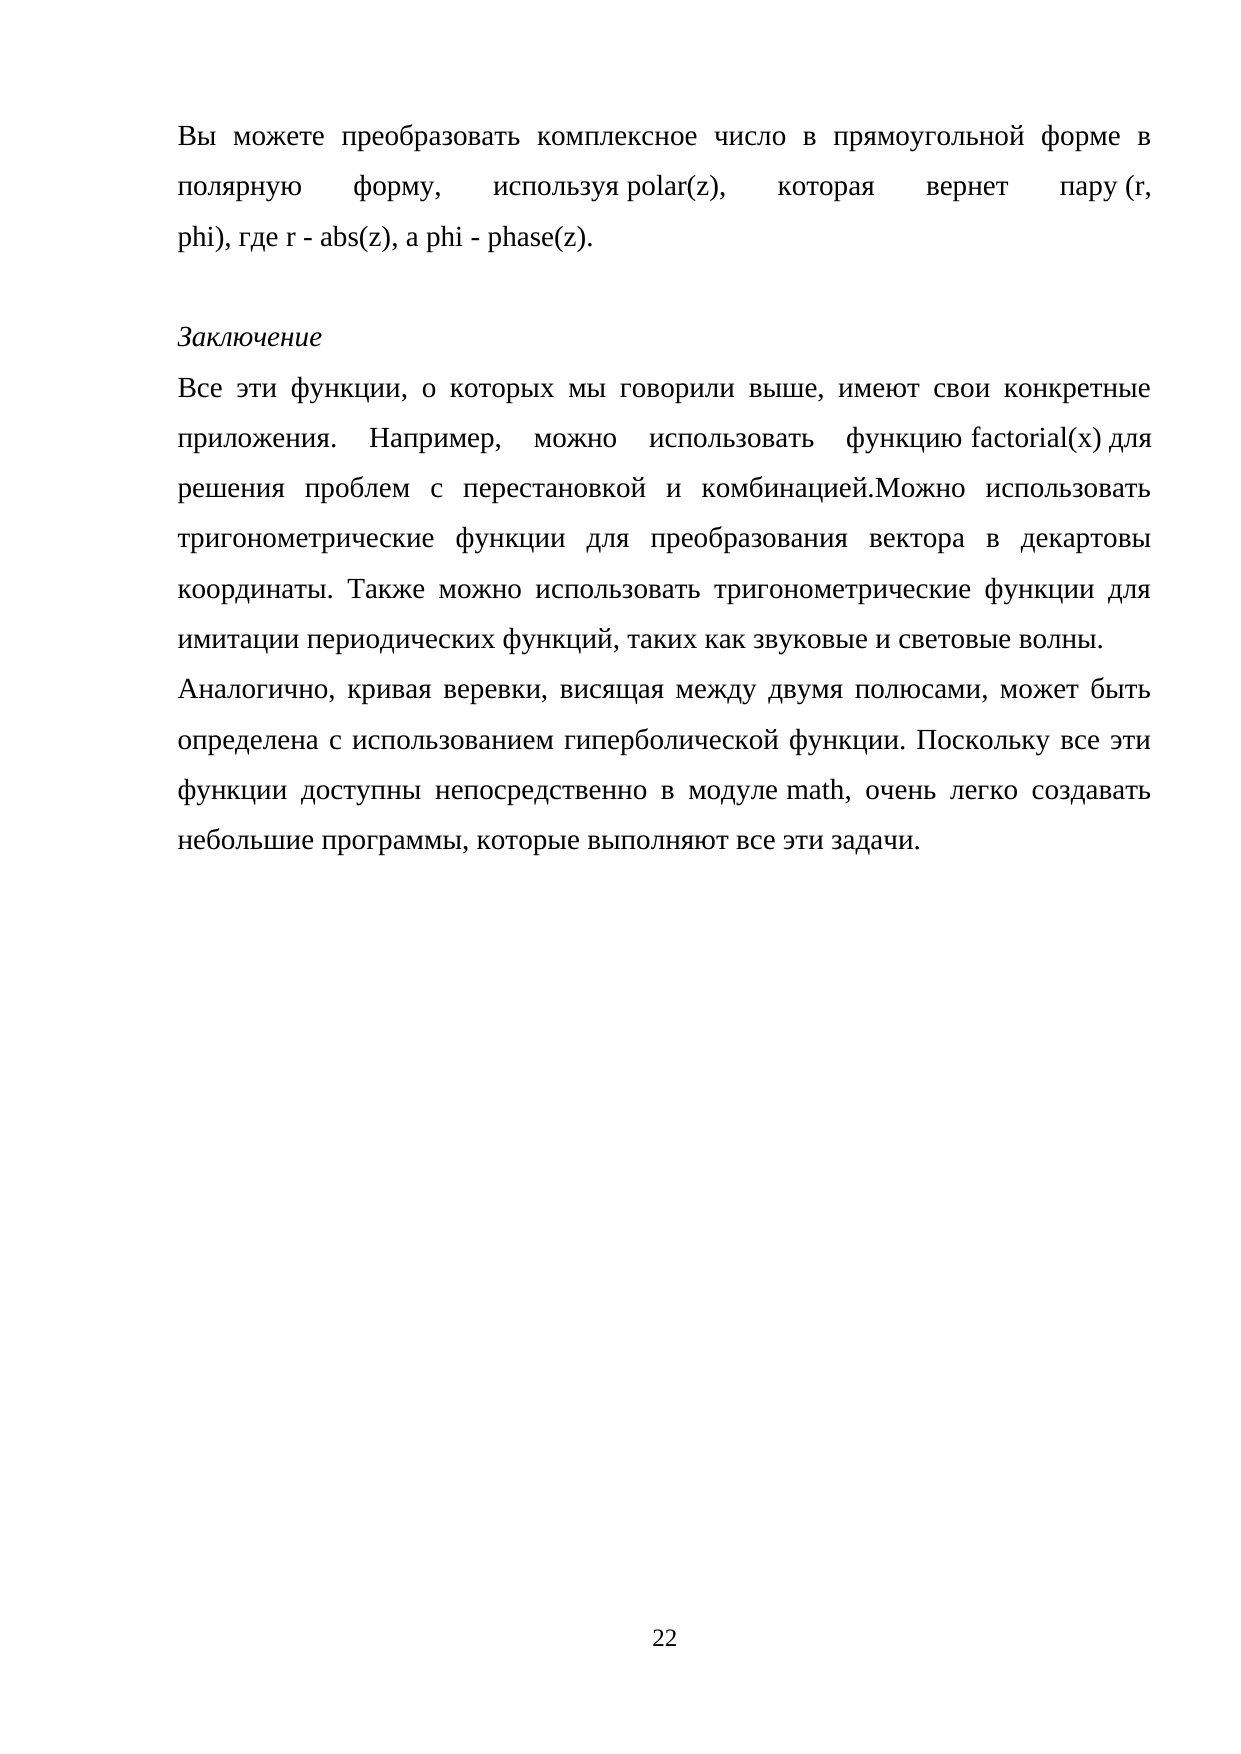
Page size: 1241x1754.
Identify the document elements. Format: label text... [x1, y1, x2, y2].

text Аналогично, кривая веревки, висящая между двумя полюсами, может быть определена с использованием гиперболической функции. Поскольку все эти функции доступны непосредственно в модуле math, очень легко создавать небольшие программы, которые выполняют все эти задачи. [177, 672, 1152, 856]
text Все эти функции, о которых мы говорили выше, имеют свои конкретные приложения. Например, можно использовать функцию factorial(x) для решения проблем с перестановкой и комбинацией.Можно использовать тригонометрические функции для преобразования вектора в декартовы координаты. Также можно использовать тригонометрические функции для имитации периодических функций, таких как звуковые и световые волны. [177, 370, 1152, 655]
text Заключение [177, 319, 1152, 353]
text Вы можете преобразовать комплексное число в прямоугольной форме в полярную форму, используя polar(z), которая вернет пару (r, phi), где r - abs(z), а phi - phase(z). [177, 118, 1152, 252]
